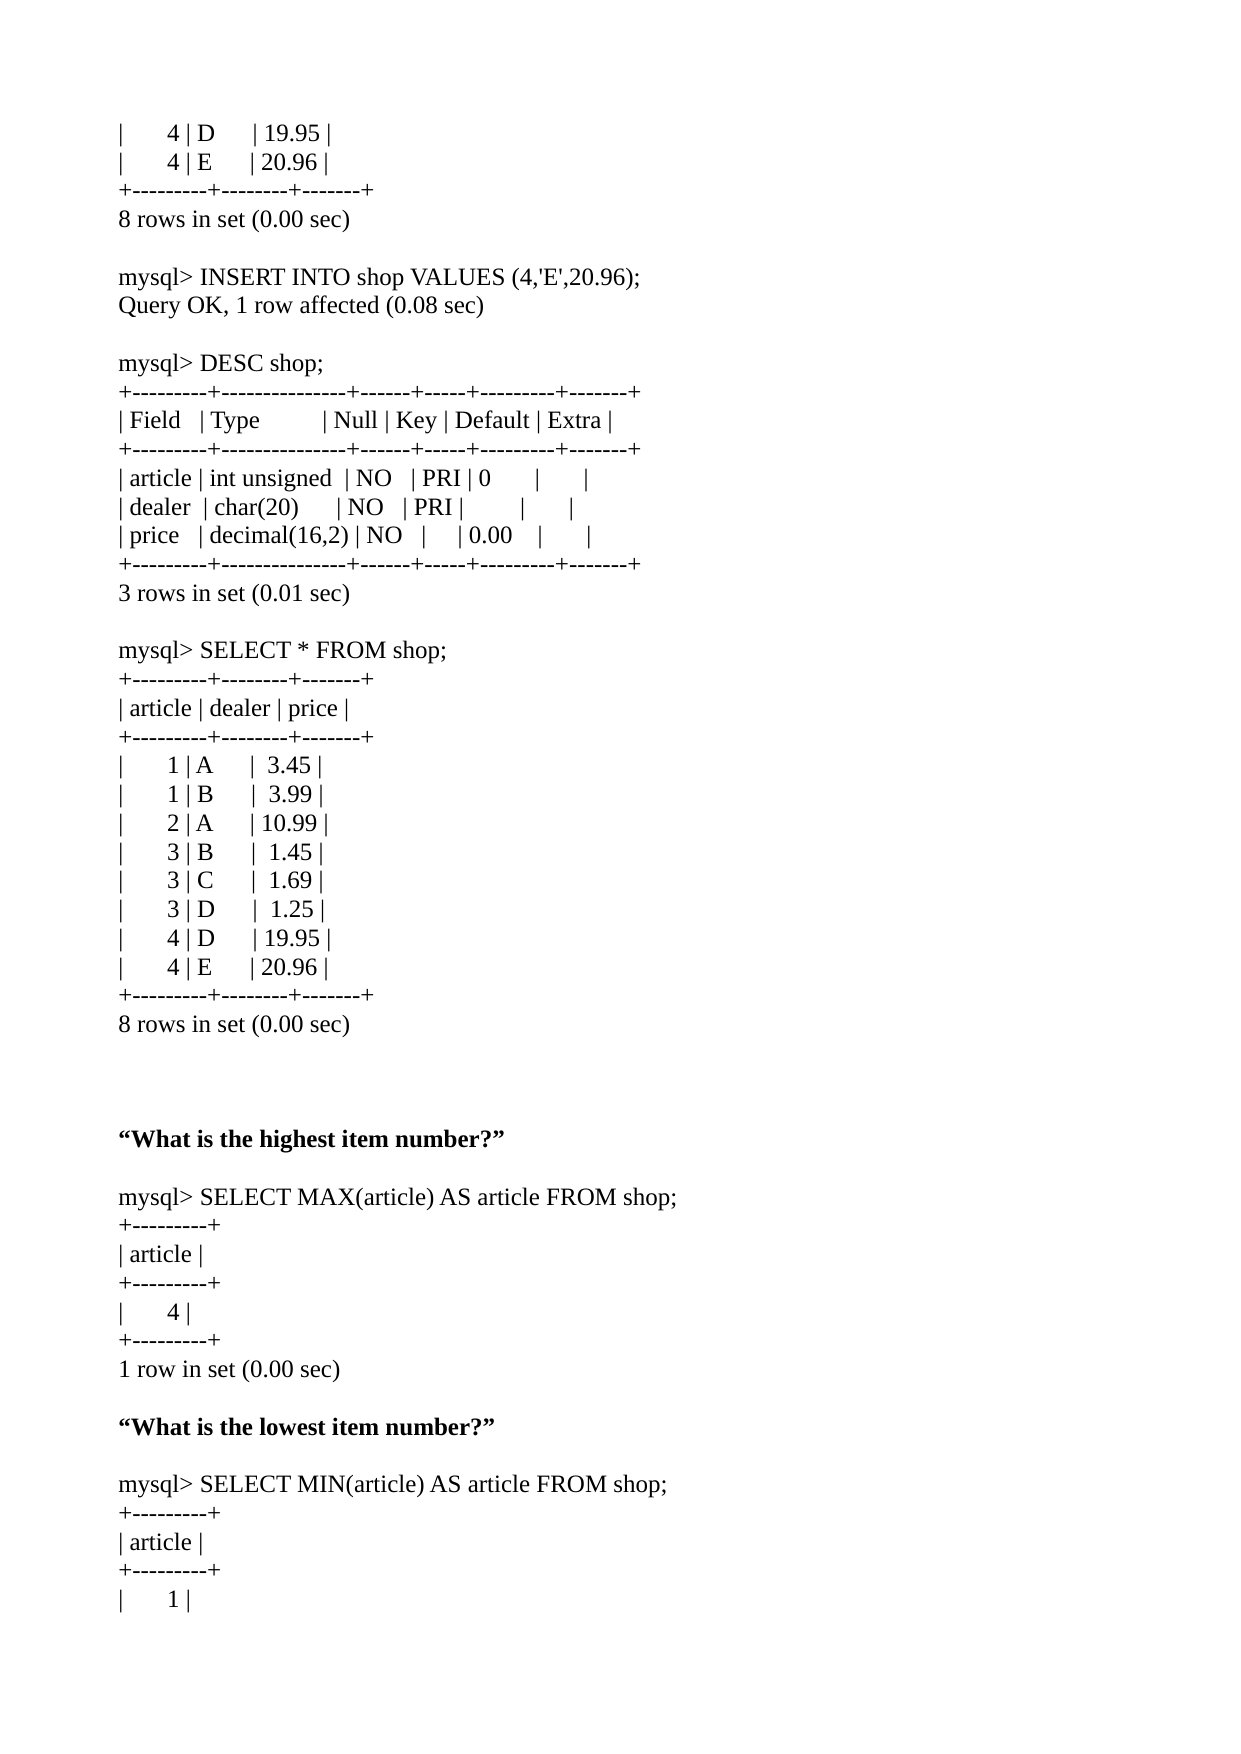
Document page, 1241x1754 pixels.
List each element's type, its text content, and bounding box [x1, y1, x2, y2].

text mysql> SELECT MAX(article) AS article FROM shop; [118, 1182, 1122, 1211]
text | 1 | B | 3.99 | [118, 779, 1122, 808]
text 3 rows in set (0.01 sec) [118, 578, 1122, 607]
text | 4 | E | 20.96 | [118, 952, 1122, 981]
text mysql> SELECT * FROM shop; [118, 636, 1122, 664]
text “What is the highest item number?” [118, 1124, 1122, 1153]
text | Field | Type | Null | Key | Default | Extra | [118, 406, 1122, 434]
text | price | decimal(16,2) | NO | | 0.00 | | [118, 521, 1122, 549]
text +---------+ [118, 1556, 1122, 1584]
text | article | int unsigned | NO | PRI | 0 | | [118, 463, 1122, 492]
text +---------+---------------+------+-----+---------+-------+ [118, 434, 1122, 463]
text +---------+ [118, 1498, 1122, 1527]
text Query OK, 1 row affected (0.08 sec) [118, 291, 1122, 319]
text +---------+---------------+------+-----+---------+-------+ [118, 549, 1122, 578]
text | 1 | A | 3.45 | [118, 751, 1122, 779]
text “What is the lowest item number?” [118, 1412, 1122, 1441]
text +---------+--------+-------+ [118, 981, 1122, 1009]
text | article | [118, 1239, 1122, 1268]
text | article | dealer | price | [118, 693, 1122, 722]
text | 1 | [118, 1584, 1122, 1613]
text 8 rows in set (0.00 sec) [118, 204, 1122, 233]
text | 3 | B | 1.45 | [118, 837, 1122, 866]
text mysql> DESC shop; [118, 348, 1122, 377]
text +---------+ [118, 1268, 1122, 1297]
text +---------+--------+-------+ [118, 664, 1122, 693]
text | dealer | char(20) | NO | PRI | | | [118, 492, 1122, 521]
text | 4 | D | 19.95 | [118, 923, 1122, 952]
text mysql> INSERT INTO shop VALUES (4,'E',20.96); [118, 262, 1122, 291]
text | 4 | D | 19.95 | [118, 118, 1122, 147]
text +---------+ [118, 1211, 1122, 1239]
text | 4 | [118, 1297, 1122, 1326]
text mysql> SELECT MIN(article) AS article FROM shop; [118, 1469, 1122, 1498]
text +---------+--------+-------+ [118, 722, 1122, 751]
text | article | [118, 1527, 1122, 1556]
text | 3 | D | 1.25 | [118, 894, 1122, 923]
text | 4 | E | 20.96 | [118, 147, 1122, 176]
text +---------+---------------+------+-----+---------+-------+ [118, 377, 1122, 406]
text | 2 | A | 10.99 | [118, 808, 1122, 837]
text | 3 | C | 1.69 | [118, 866, 1122, 894]
text 8 rows in set (0.00 sec) [118, 1009, 1122, 1038]
text 1 row in set (0.00 sec) [118, 1354, 1122, 1383]
text +---------+--------+-------+ [118, 176, 1122, 204]
text +---------+ [118, 1326, 1122, 1354]
